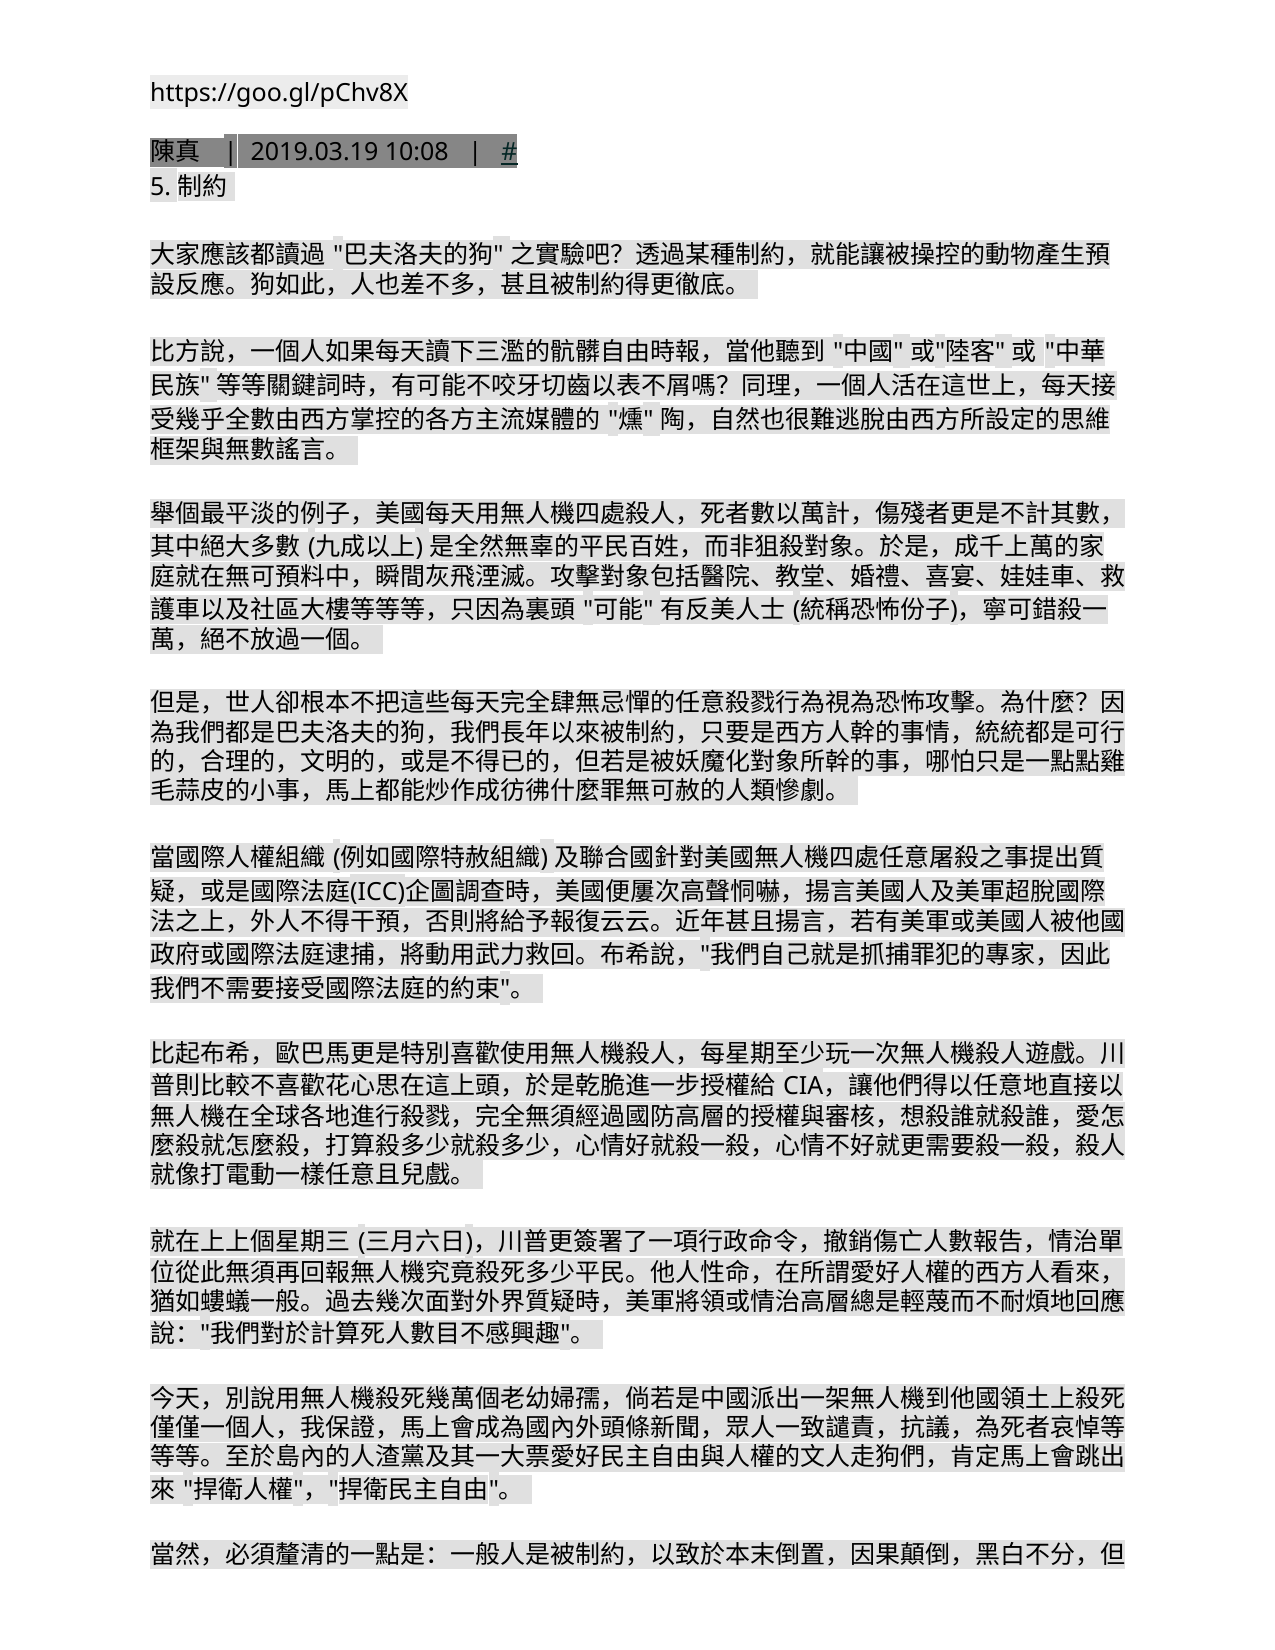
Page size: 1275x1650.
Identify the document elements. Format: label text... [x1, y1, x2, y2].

text 5. 制約 大家應該都讀過 "巴夫洛夫的狗" 之實驗吧？透過某種制約，就能讓被操控的動物產生預設反應。狗如此，人也差不多，甚且被制約得更徹底。 比方說，一個人如果每天讀下三濫的骯髒自由時報，當他聽到 "中國" 或"陸客" 或 "中華民族" 等等關鍵詞時，有可能不咬牙切齒以表不屑嗎？同理，一個人活在這世上，每天接受幾乎全數由西方掌控的各方主流媒體的 "燻" 陶，自然也很難逃脫由西方所設定的思維框架與無數謠言。 舉個最平淡的例子，美國每天用無人機四處殺人，死者數以萬計，傷殘者更是不計其數，其中絕大多數 (九成以上) 是全然無辜的平民百姓，而非狙殺對象。於是，成千上萬的家庭就在無可預料中，瞬間灰飛湮滅。攻擊對象包括醫院、教堂、婚禮、喜宴、娃娃車、救護車以及社區大樓等等等，只因為裏頭 "可能" 有反美人士 (統稱恐怖份子)，寧可錯殺一萬，絕不放過一個。 但是，世人卻根本不把這些每天完全肆無忌憚的任意殺戮行為視為恐怖攻擊。為什麼？因為我們都是巴夫洛夫的狗，我們長年以來被制約，只要是西方人幹的事情，統統都是可行的，合理的，文明的，或是不得已的，但若是被妖魔化對象所幹的事，哪怕只是一點點雞毛蒜皮的小事，馬上都能炒作成彷彿什麼罪無可赦的人類慘劇。 當國際人權組織 (例如國際特赦組織) 及聯合國針對美國無人機四處任意屠殺之事提出質疑，或是國際法庭(ICC)企圖調查時，美國便屢次高聲恫嚇，揚言美國人及美軍超脫國際法之上，外人不得干預，否則將給予報復云云。近年甚且揚言，若有美軍或美國人被他國政府或國際法庭逮捕，將動用武力救回。布希說，"我們自己就是抓捕罪犯的專家，因此我們不需要接受國際法庭的約束"。 比起布希，歐巴馬更是特別喜歡使用無人機殺人，每星期至少玩一次無人機殺人遊戲。川普則比較不喜歡花心思在這上頭，於是乾脆進一步授權給 CIA，讓他們得以任意地直接以無人機在全球各地進行殺戮，完全無須經過國防高層的授權與審核，想殺誰就殺誰，愛怎麼殺就怎麼殺，打算殺多少就殺多少，心情好就殺一殺，心情不好就更需要殺一殺，殺人就像打電動一樣任意且兒戲。 就在上上個星期三 (三月六日)，川普更簽署了一項行政命令，撤銷傷亡人數報告，情治單位從此無須再回報無人機究竟殺死多少平民。他人性命，在所謂愛好人權的西方人看來，猶如螻蟻一般。過去幾次面對外界質疑時，美軍將領或情治高層總是輕蔑而不耐煩地回應說："我們對於計算死人數目不感興趣"。 今天，別說用無人機殺死幾萬個老幼婦孺，倘若是中國派出一架無人機到他國領土上殺死僅僅一個人，我保證，馬上會成為國內外頭條新聞，眾人一致譴責，抗議，為死者哀悼等等等。至於島內的人渣黨及其一大票愛好民主自由與人權的文人走狗們，肯定馬上會跳出來 "捍衛人權"，"捍衛民主自由"。 當然，必須釐清的一點是：一般人是被制約，以致於本末倒置，因果顛倒，黑白不分，但 [150, 168, 1125, 1569]
text https://goo.gl/pChv8X [150, 75, 1125, 109]
text 陳真 | 2019.03.19 10:08 | # [150, 134, 1125, 168]
